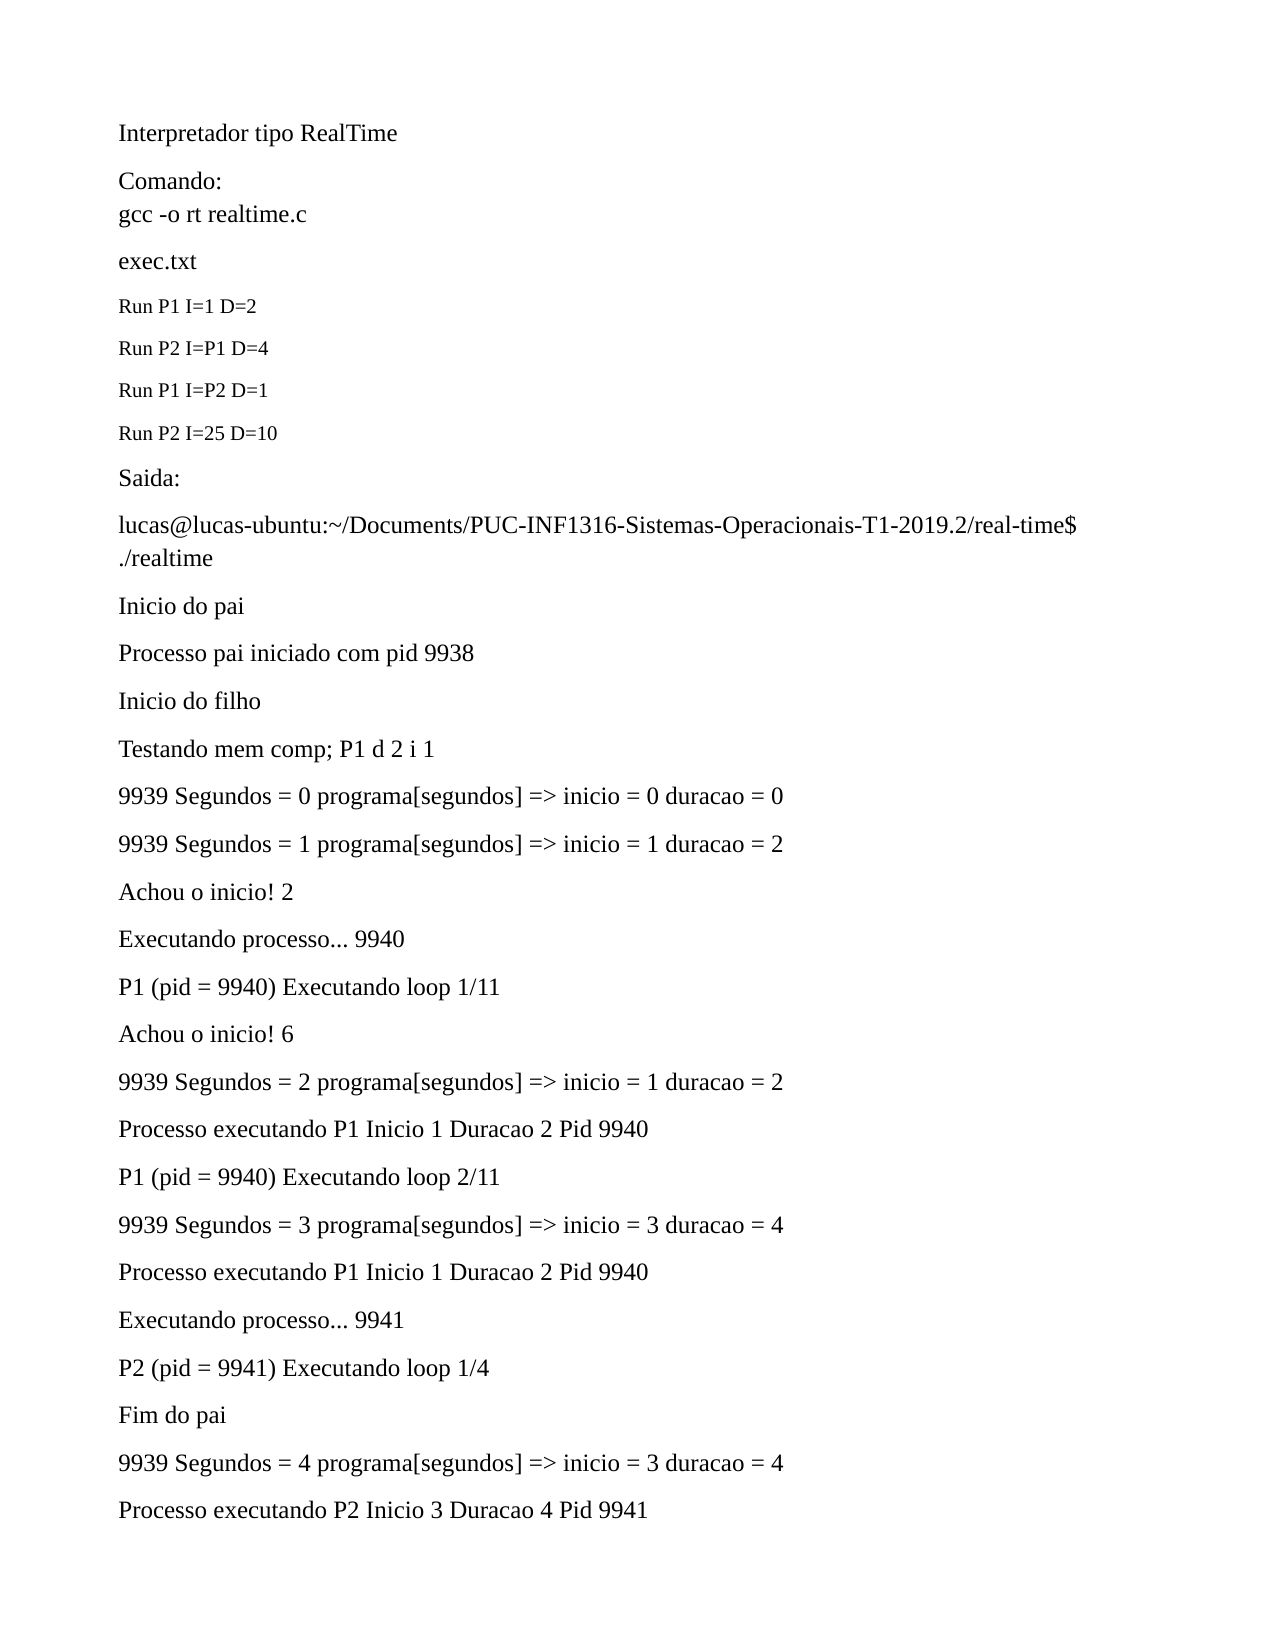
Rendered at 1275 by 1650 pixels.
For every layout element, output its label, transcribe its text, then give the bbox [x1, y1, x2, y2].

text lucas@lucas-ubuntu:~/Documents/PUC-INF1316-Sistemas-Operacionais-T1-2019.2/real-time$ ./realtime [118, 510, 1157, 572]
text Interpretador tipo RealTime [118, 118, 1157, 147]
text Inicio do pai [118, 591, 1157, 620]
text Testando mem comp; P1 d 2 i 1 [118, 734, 1157, 762]
text Run P2 I=25 D=10 [118, 421, 1157, 444]
text Run P2 I=P1 D=4 [118, 336, 1157, 360]
text Processo executando P1 Inicio 1 Duracao 2 Pid 9940 [118, 1257, 1157, 1286]
text exec.txt [118, 246, 1157, 275]
text Inicio do filho [118, 686, 1157, 715]
text Processo executando P2 Inicio 3 Duracao 4 Pid 9941 [118, 1495, 1157, 1524]
text Run P1 I=1 D=2 [118, 294, 1157, 318]
text Executando processo... 9940 [118, 924, 1157, 953]
text P1 (pid = 9940) Executando loop 1/11 [118, 972, 1157, 1001]
text Achou o inicio! 2 [118, 877, 1157, 905]
text Processo executando P1 Inicio 1 Duracao 2 Pid 9940 [118, 1114, 1157, 1143]
text 9939 Segundos = 4 programa[segundos] => inicio = 3 duracao = 4 [118, 1448, 1157, 1477]
text Executando processo... 9941 [118, 1305, 1157, 1334]
text 9939 Segundos = 0 programa[segundos] => inicio = 0 duracao = 0 [118, 781, 1157, 810]
text Fim do pai [118, 1400, 1157, 1429]
text Processo pai iniciado com pid 9938 [118, 638, 1157, 667]
text Achou o inicio! 6 [118, 1019, 1157, 1048]
text 9939 Segundos = 2 programa[segundos] => inicio = 1 duracao = 2 [118, 1067, 1157, 1096]
text P2 (pid = 9941) Executando loop 1/4 [118, 1353, 1157, 1381]
text Comando: gcc -o rt realtime.c [118, 166, 1157, 227]
text 9939 Segundos = 1 programa[segundos] => inicio = 1 duracao = 2 [118, 829, 1157, 858]
text Saida: [118, 463, 1157, 491]
text 9939 Segundos = 3 programa[segundos] => inicio = 3 duracao = 4 [118, 1210, 1157, 1238]
text P1 (pid = 9940) Executando loop 2/11 [118, 1162, 1157, 1191]
text Run P1 I=P2 D=1 [118, 378, 1157, 402]
